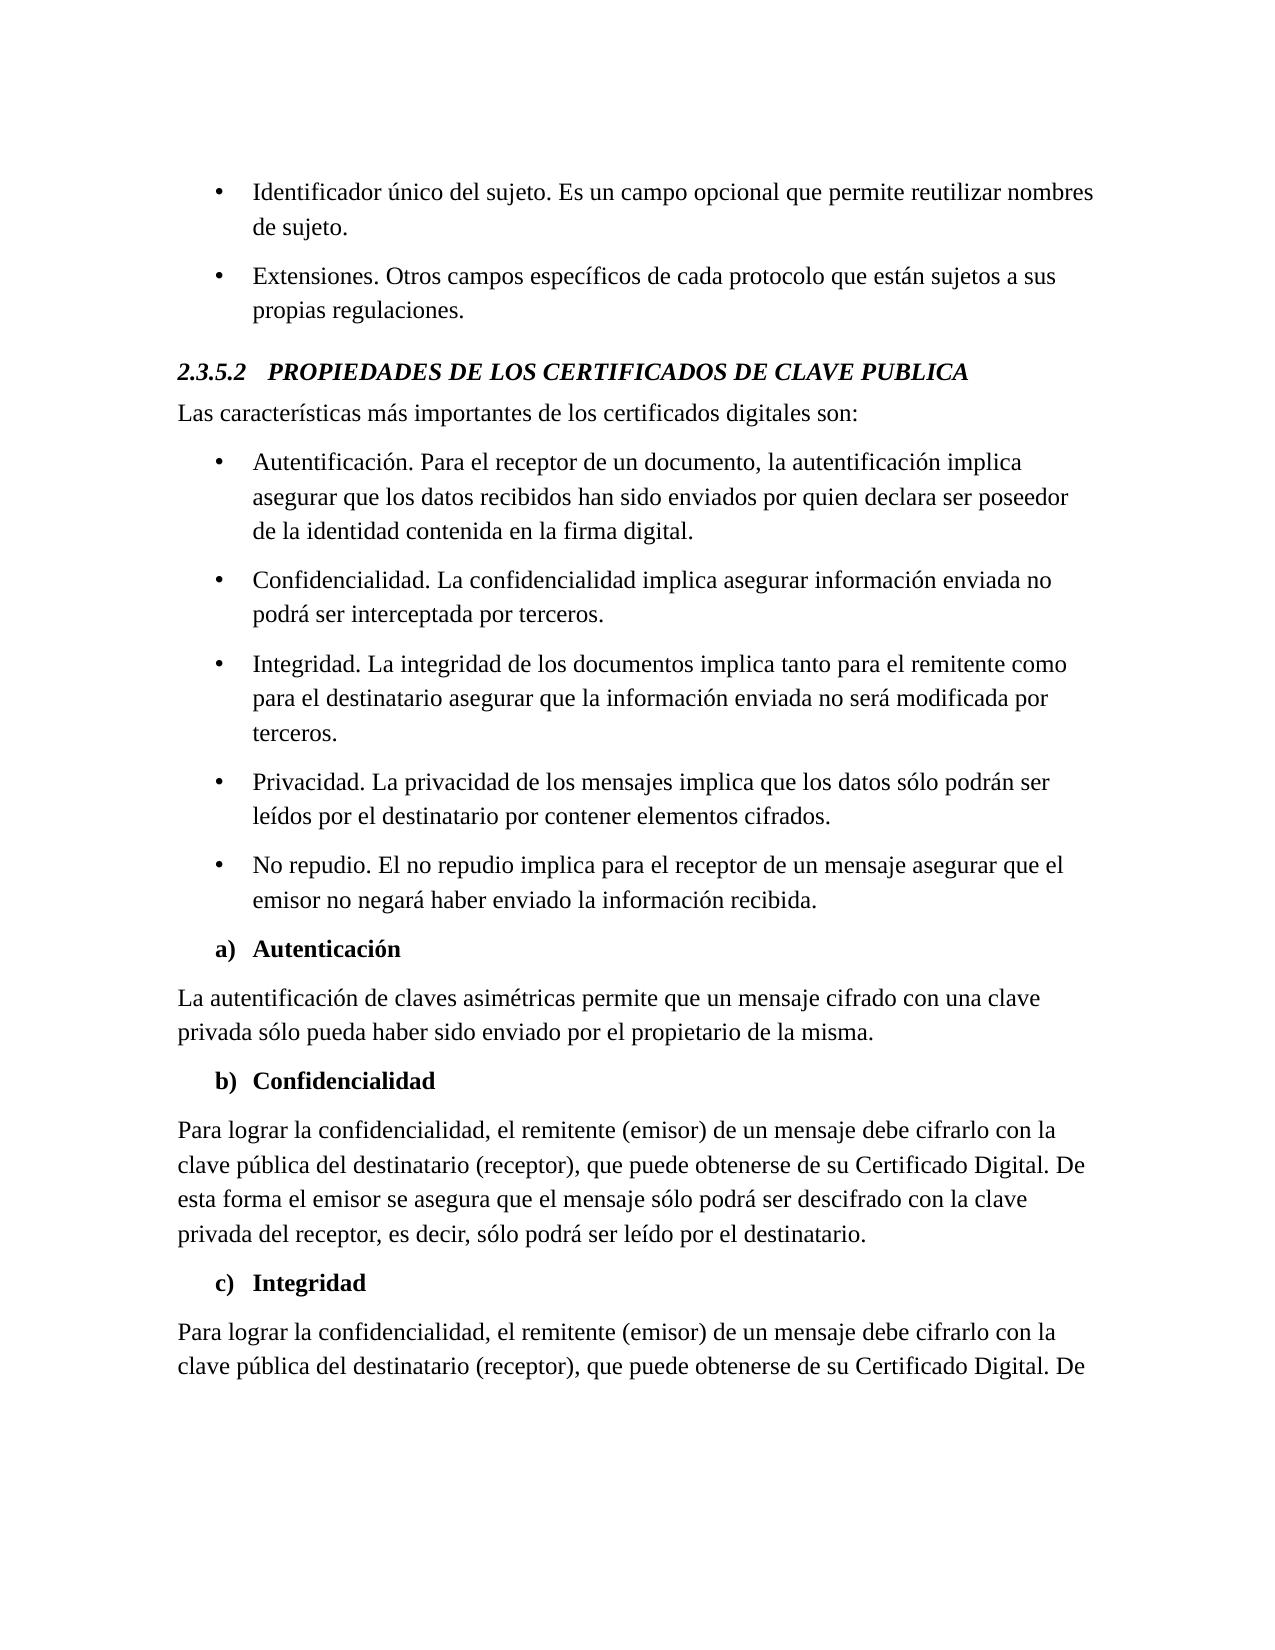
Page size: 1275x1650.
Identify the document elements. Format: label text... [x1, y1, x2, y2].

list No repudio. El no repudio implica para el receptor de un mensaje asegurar que el emisor no negará haber enviado la información recibida. [215, 850, 1098, 913]
subtitle PROPIEDADES DE LOS CERTIFICADOS DE CLAVE PUBLICA [177, 357, 1098, 386]
text La autentificación de claves asimétricas permite que un mensaje cifrado con una clave privada sólo pueda haber sido enviado por el propietario de la misma. [177, 983, 1098, 1046]
list Integridad. La integridad de los documentos implica tanto para el remitente como para el destinatario asegurar que la información enviada no será modificada por terceros. [215, 649, 1098, 746]
list Identificador único del sujeto. Es un campo opcional que permite reutilizar nombres de sujeto. [215, 177, 1098, 240]
text Las características más importantes de los certificados digitales son: [177, 398, 1098, 427]
text Para lograr la confidencialidad, el remitente (emisor) de un mensaje debe cifrarlo con la clave pública del destinatario (receptor), que puede obtenerse de su Certificado Digital. De esta forma el emisor se asegura que el mensaje sólo podrá ser descifrado con la clave privada del receptor, es decir, sólo podrá ser leído por el destinatario. [177, 1115, 1098, 1248]
list Extensiones. Otros campos específicos de cada protocolo que están sujetos a sus propias regulaciones. [215, 261, 1098, 324]
list Confidencialidad [215, 1066, 1098, 1095]
list Integridad [215, 1268, 1098, 1297]
list Autenticación [215, 934, 1098, 962]
list Privacidad. La privacidad de los mensajes implica que los datos sólo podrán ser leídos por el destinatario por contener elementos cifrados. [215, 767, 1098, 830]
list Confidencialidad. La confidencialidad implica asegurar información enviada no podrá ser interceptada por terceros. [215, 565, 1098, 628]
text Para lograr la confidencialidad, el remitente (emisor) de un mensaje debe cifrarlo con la clave pública del destinatario (receptor), que puede obtenerse de su Certificado Digital. De [177, 1317, 1098, 1380]
list Autentificación. Para el receptor de un documento, la autentificación implica asegurar que los datos recibidos han sido enviados por quien declara ser poseedor de la identidad contenida en la firma digital. [215, 447, 1098, 545]
